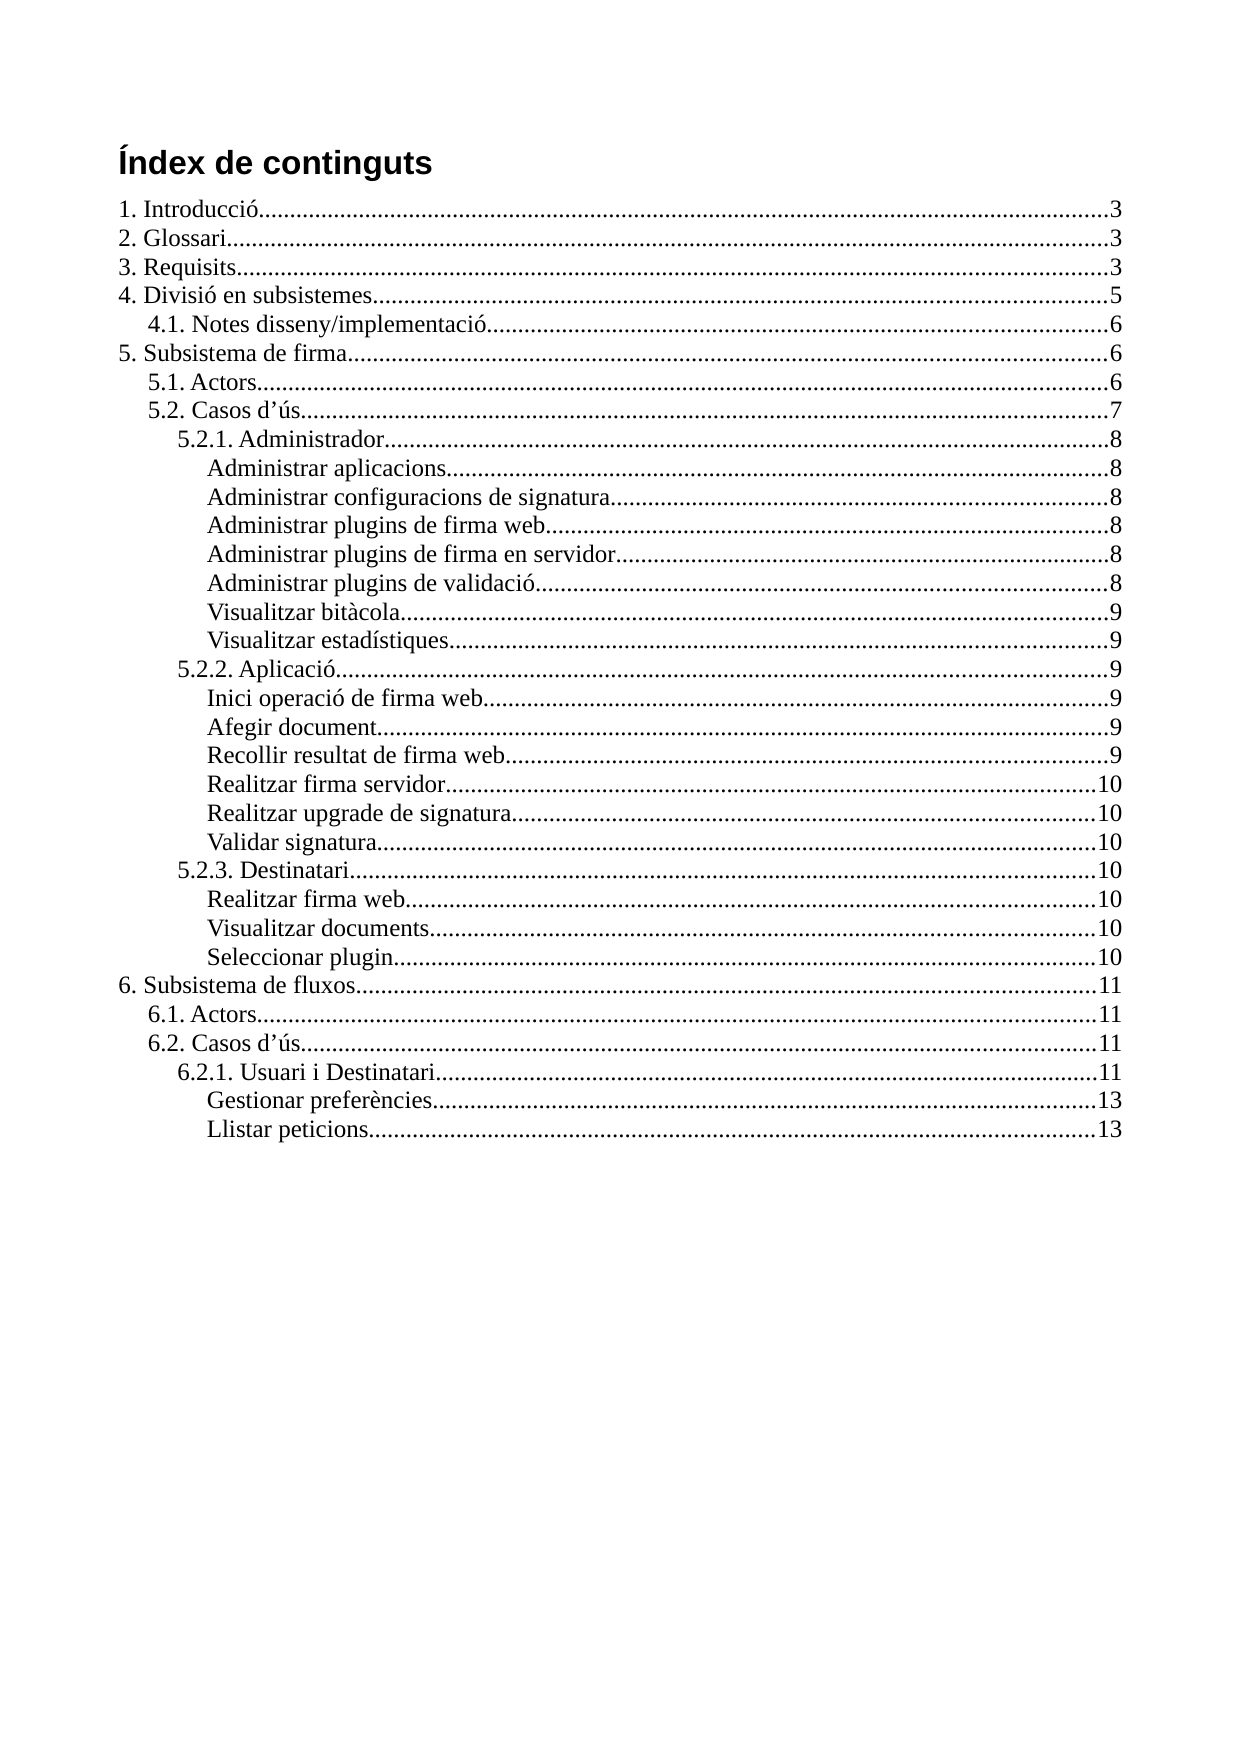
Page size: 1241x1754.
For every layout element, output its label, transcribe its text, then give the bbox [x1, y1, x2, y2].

text Realitzar firma servidor 10 [207, 769, 1122, 798]
text 6.2. Casos d’ús 11 [148, 1028, 1122, 1057]
text Validar signatura 10 [207, 827, 1122, 855]
text Administrar plugins de firma en servidor 8 [207, 539, 1122, 568]
text Administrar aplicacions 8 [207, 453, 1122, 482]
text Visualitzar documents 10 [207, 913, 1122, 942]
text 5. Subsistema de firma 6 [118, 338, 1122, 367]
text Administrar plugins de firma web 8 [207, 510, 1122, 539]
text 5.1. Actors 6 [148, 367, 1122, 395]
text 5.2. Casos d’ús 7 [148, 395, 1122, 424]
text Afegir document 9 [207, 712, 1122, 740]
text Seleccionar plugin 10 [207, 942, 1122, 970]
text Gestionar preferències 13 [207, 1085, 1122, 1114]
text 6.1. Actors 11 [148, 999, 1122, 1028]
text Realitzar upgrade de signatura 10 [207, 798, 1122, 827]
text 3. Requisits 3 [118, 252, 1122, 280]
text Visualitzar bitàcola 9 [207, 597, 1122, 625]
text Inici operació de firma web 9 [207, 683, 1122, 712]
text 4. Divisió en subsistemes 5 [118, 280, 1122, 309]
text 2. Glossari 3 [118, 223, 1122, 252]
text 6.2.1. Usuari i Destinatari 11 [177, 1057, 1122, 1085]
text Realitzar firma web 10 [207, 884, 1122, 913]
text Visualitzar estadístiques 9 [207, 625, 1122, 654]
text 5.2.2. Aplicació 9 [177, 654, 1122, 683]
text Administrar configuracions de signatura 8 [207, 482, 1122, 510]
text Administrar plugins de validació 8 [207, 568, 1122, 597]
text 1. Introducció 3 [118, 194, 1122, 223]
text 5.2.1. Administrador 8 [177, 424, 1122, 453]
text Llistar peticions 13 [207, 1114, 1122, 1143]
subtitle Índex de continguts [118, 143, 1122, 182]
text Recollir resultat de firma web 9 [207, 740, 1122, 769]
text 6. Subsistema de fluxos 11 [118, 970, 1122, 999]
text 5.2.3. Destinatari 10 [177, 855, 1122, 884]
text 4.1. Notes disseny/implementació 6 [148, 309, 1122, 338]
